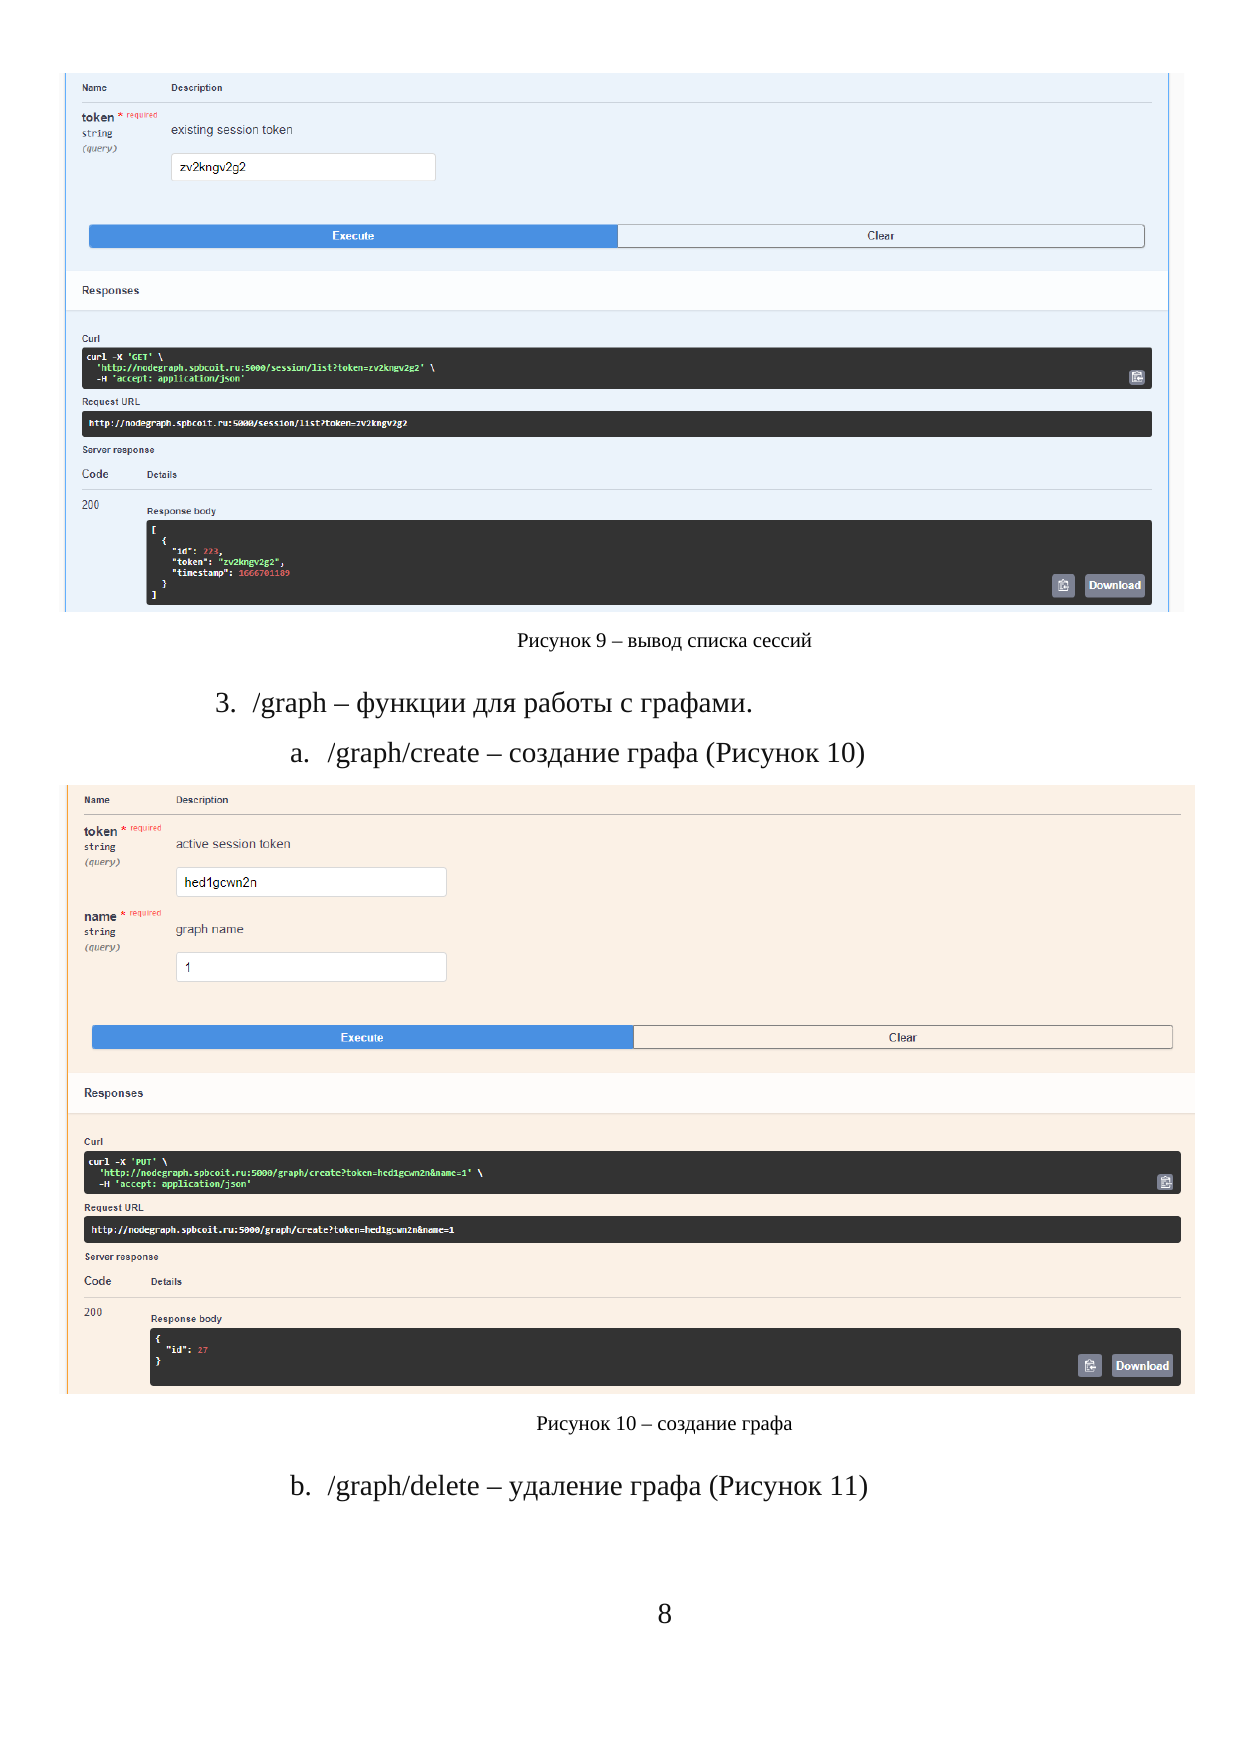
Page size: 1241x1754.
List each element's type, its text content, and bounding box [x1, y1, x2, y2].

text Рисунок 10 – создание графа [177, 1411, 536, 1435]
list /graph/delete – удаление графа (Рисунок 11) [868, 1468, 1152, 1501]
list /graph/create – создание графа (Рисунок 10) [865, 735, 1152, 769]
text Рисунок 9 ­– вывод списка сессий [812, 628, 1152, 652]
text Рисунок 9 ­– вывод списка сессий [177, 628, 517, 652]
text Рисунок 10 – создание графа [793, 1411, 1152, 1435]
list /graph – функции для работы с графами. [753, 685, 1152, 719]
